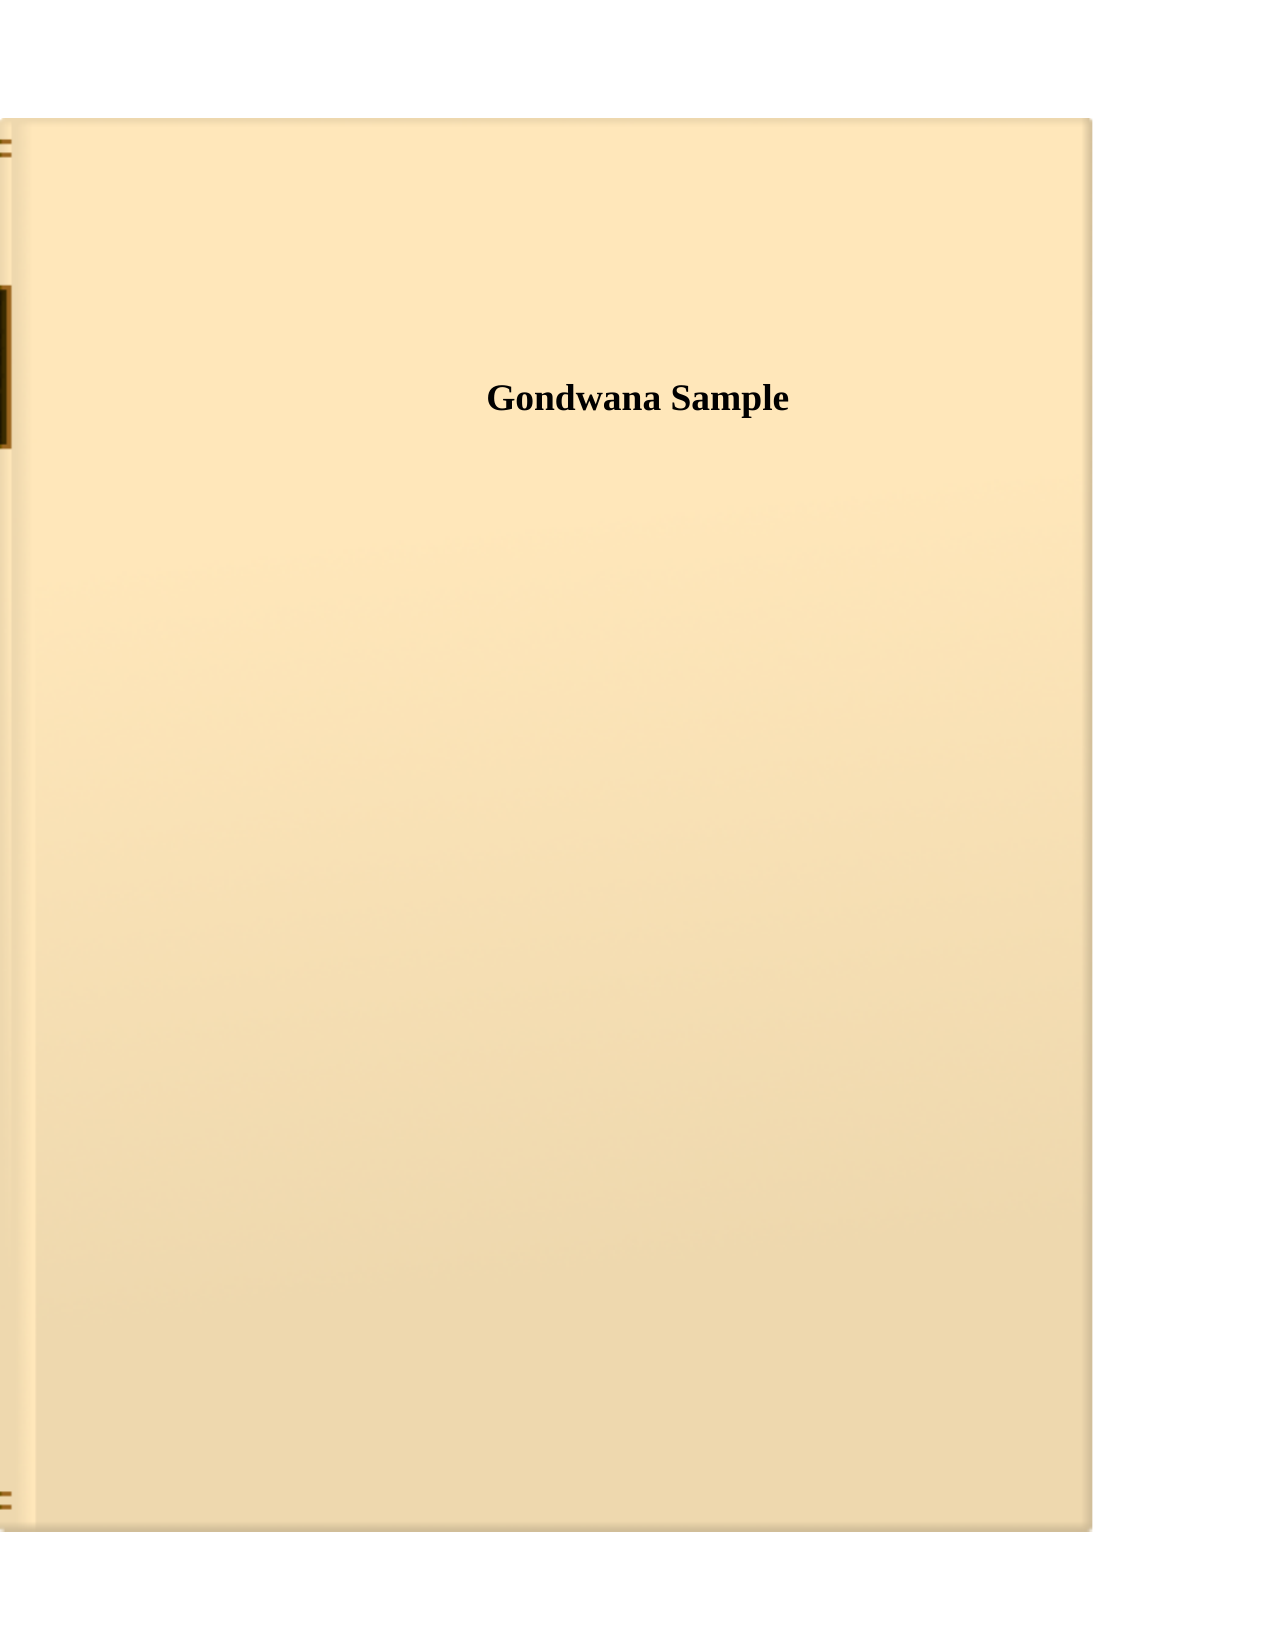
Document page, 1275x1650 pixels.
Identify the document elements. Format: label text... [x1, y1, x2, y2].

text Gondwana Sample [1093, 376, 1157, 419]
picture [0, 118, 1093, 1532]
